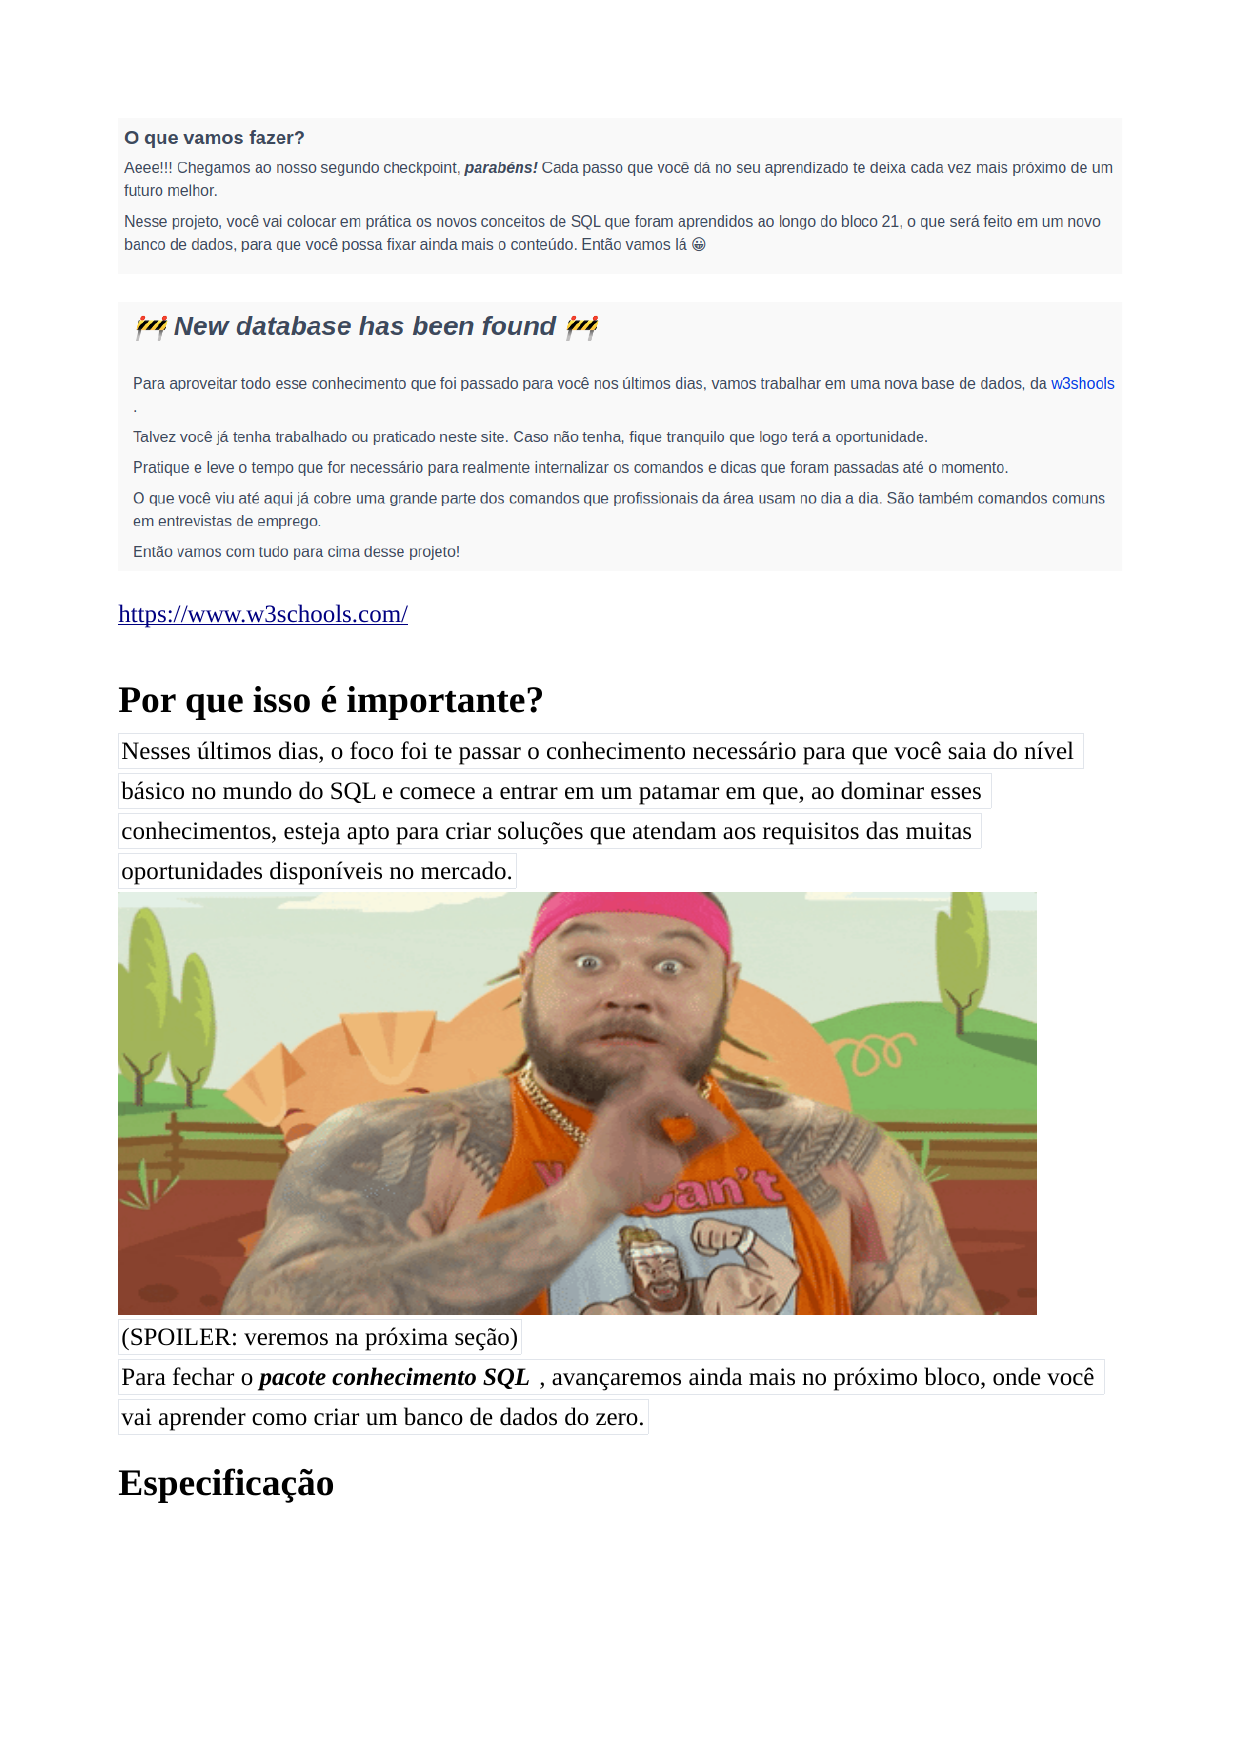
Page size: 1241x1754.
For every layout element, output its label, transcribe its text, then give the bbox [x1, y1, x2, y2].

picture [118, 892, 1037, 1315]
subtitle Por que isso é importante? [118, 677, 1122, 720]
text (SPOILER: veremos na próxima seção) [119, 1320, 521, 1354]
text [522, 1319, 1122, 1354]
picture [118, 118, 1123, 274]
text Nesses últimos dias, o foco foi te passar o conhecimento necessário para que você saia do nível básico no mundo do SQL e comece a entrar em um patamar em que, ao dominar esses conhecimentos, esteja apto para criar soluções que atendam aos requisitos das muitas oportunidades disponíveis no mercado. [118, 733, 1122, 888]
text https://www.w3schools.com/ [118, 599, 1122, 628]
picture [118, 302, 1123, 571]
text Para fechar o pacote conhecimento SQL , avançaremos ainda mais no próximo bloco, onde você vai aprender como criar um banco de dados do zero. [118, 1359, 1122, 1434]
subtitle Especificação [118, 1460, 1122, 1503]
